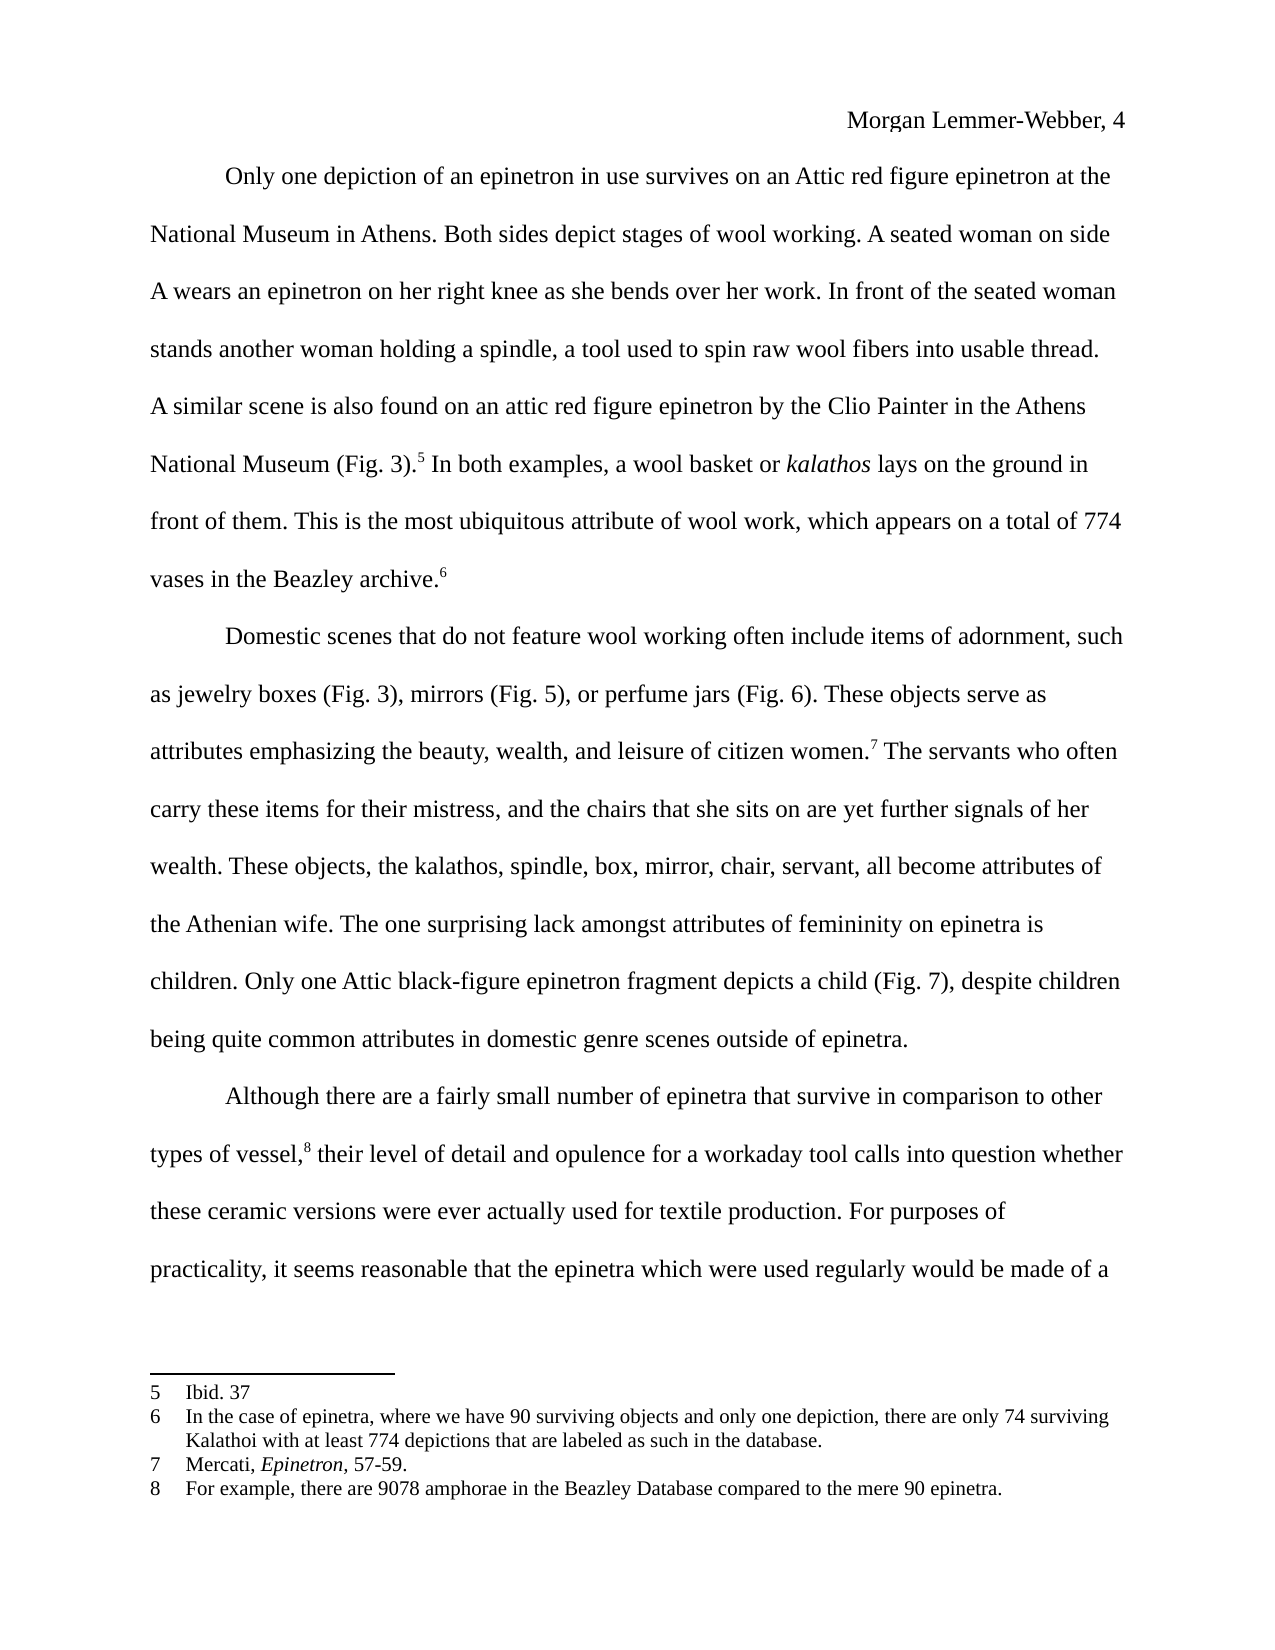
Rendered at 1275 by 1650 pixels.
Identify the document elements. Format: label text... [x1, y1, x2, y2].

text Only one depiction of an epinetron in use survives on an Attic red figure epinetron at the National Museum in Athens. Both sides depict stages of wool working. A seated woman on side A wears an epinetron on her right knee as she bends over her work. In front of the seated woman stands another woman holding a spindle, a tool used to spin raw wool fibers into usable thread. A similar scene is also found on an attic red figure epinetron by the Clio Painter in the Athens National Museum (Fig. 3). In both examples, a wool basket or kalathos lays on the ground in front of them. This is the most ubiquitous attribute of wool work, which appears on a total of 774 vases in the Beazley archive. [150, 161, 1125, 592]
text For example, there are 9078 amphorae in the Beazley Database compared to the mere 90 epinetra. [150, 1476, 1125, 1500]
text Domestic scenes that do not feature wool working often include items of adornment, such as jewelry boxes (Fig. 3), mirrors (Fig. 5), or perfume jars (Fig. 6). These objects serve as attributes emphasizing the beauty, wealth, and leisure of citizen women. The servants who often carry these items for their mistress, and the chairs that she sits on are yet further signals of her wealth. These objects, the kalathos, spindle, box, mirror, chair, servant, all become attributes of the Athenian wife. The one surprising lack amongst attributes of femininity on epinetra is children. Only one Attic black-figure epinetron fragment depicts a child (Fig. 7), despite children being quite common attributes in domestic genre scenes outside of epinetra. [150, 621, 1125, 1052]
text Ibid. 37 [150, 1380, 1125, 1404]
text Mercati, Epinetron, 57-59. [150, 1452, 1125, 1476]
text In the case of epinetra, where we have 90 surviving objects and only one depiction, there are only 74 surviving Kalathoi with at least 774 depictions that are labeled as such in the database. [150, 1404, 1125, 1452]
text Although there are a fairly small number of epinetra that survive in comparison to other types of vessel, their level of detail and opulence for a workaday tool calls into question whether these ceramic versions were ever actually used for textile production. For purposes of practicality, it seems reasonable that the epinetra which were used regularly would be made of a [150, 1081, 1125, 1282]
